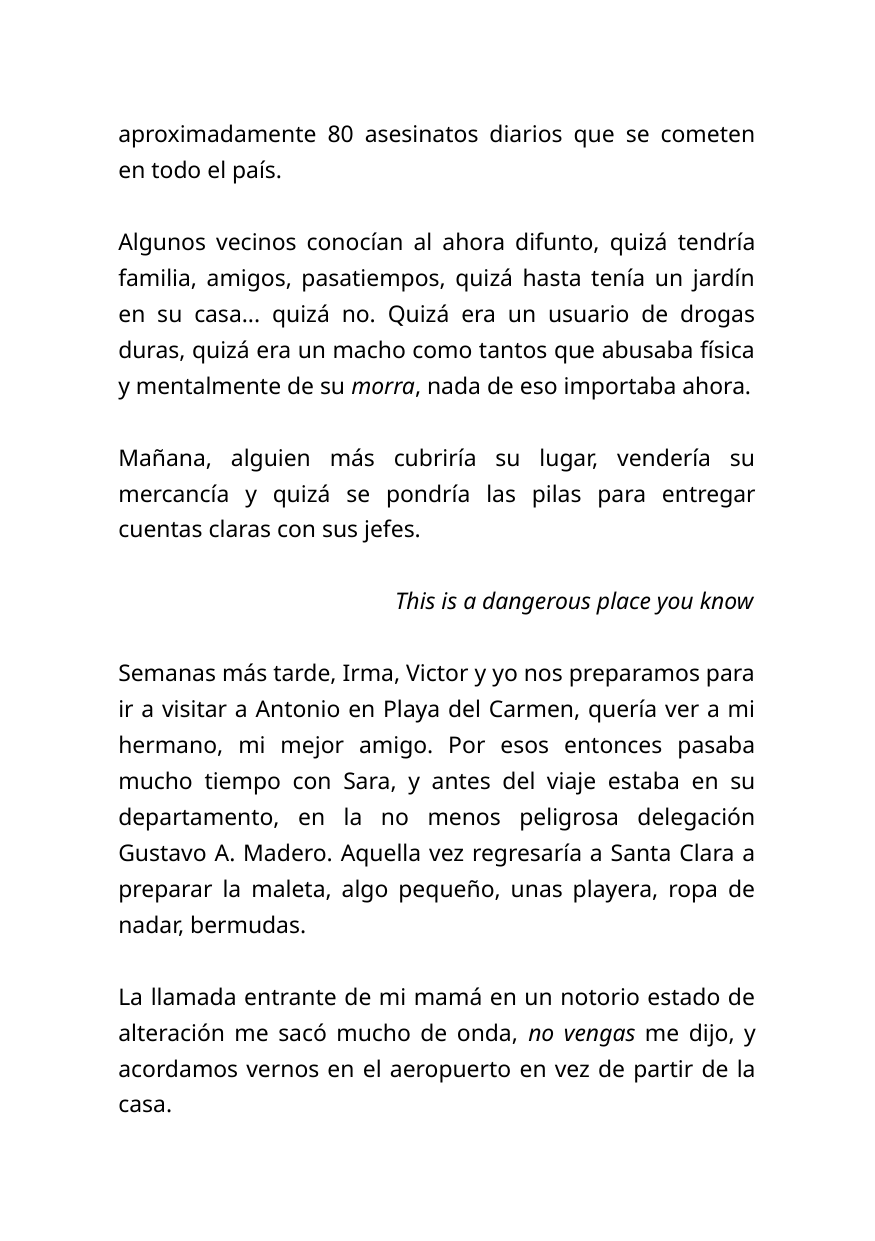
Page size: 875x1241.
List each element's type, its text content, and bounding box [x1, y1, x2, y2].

text Algunos vecinos conocían al ahora difunto, quizá tendría familia, amigos, pasatiempos, quizá hasta tenía un jardín en su casa... quizá no. Quizá era un usuario de drogas duras, quizá era un macho como tantos que abusaba física y mentalmente de su morra, nada de eso importaba ahora. [118, 226, 756, 401]
text Mañana, alguien más cubriría su lugar, vendería su mercancía y quizá se pondría las pilas para entregar cuentas claras con sus jefes. [118, 442, 756, 545]
text Semanas más tarde, Irma, Victor y yo nos preparamos para ir a visitar a Antonio en Playa del Carmen, quería ver a mi hermano, mi mejor amigo. Por esos entonces pasaba mucho tiempo con Sara, y antes del viaje estaba en su departamento, en la no menos peligrosa delegación Gustavo A. Madero. Aquella vez regresaría a Santa Clara a preparar la maleta, algo pequeño, unas playera, ropa de nadar, bermudas. [118, 657, 756, 940]
text This is a dangerous place you know [118, 585, 756, 617]
text La llamada entrante de mi mamá en un notorio estado de alteración me sacó mucho de onda, no vengas me dijo, y acordamos vernos en el aeropuerto en vez de partir de la casa. [118, 981, 756, 1120]
text aproximadamente 80 asesinatos diarios que se cometen en todo el país. [118, 118, 756, 185]
